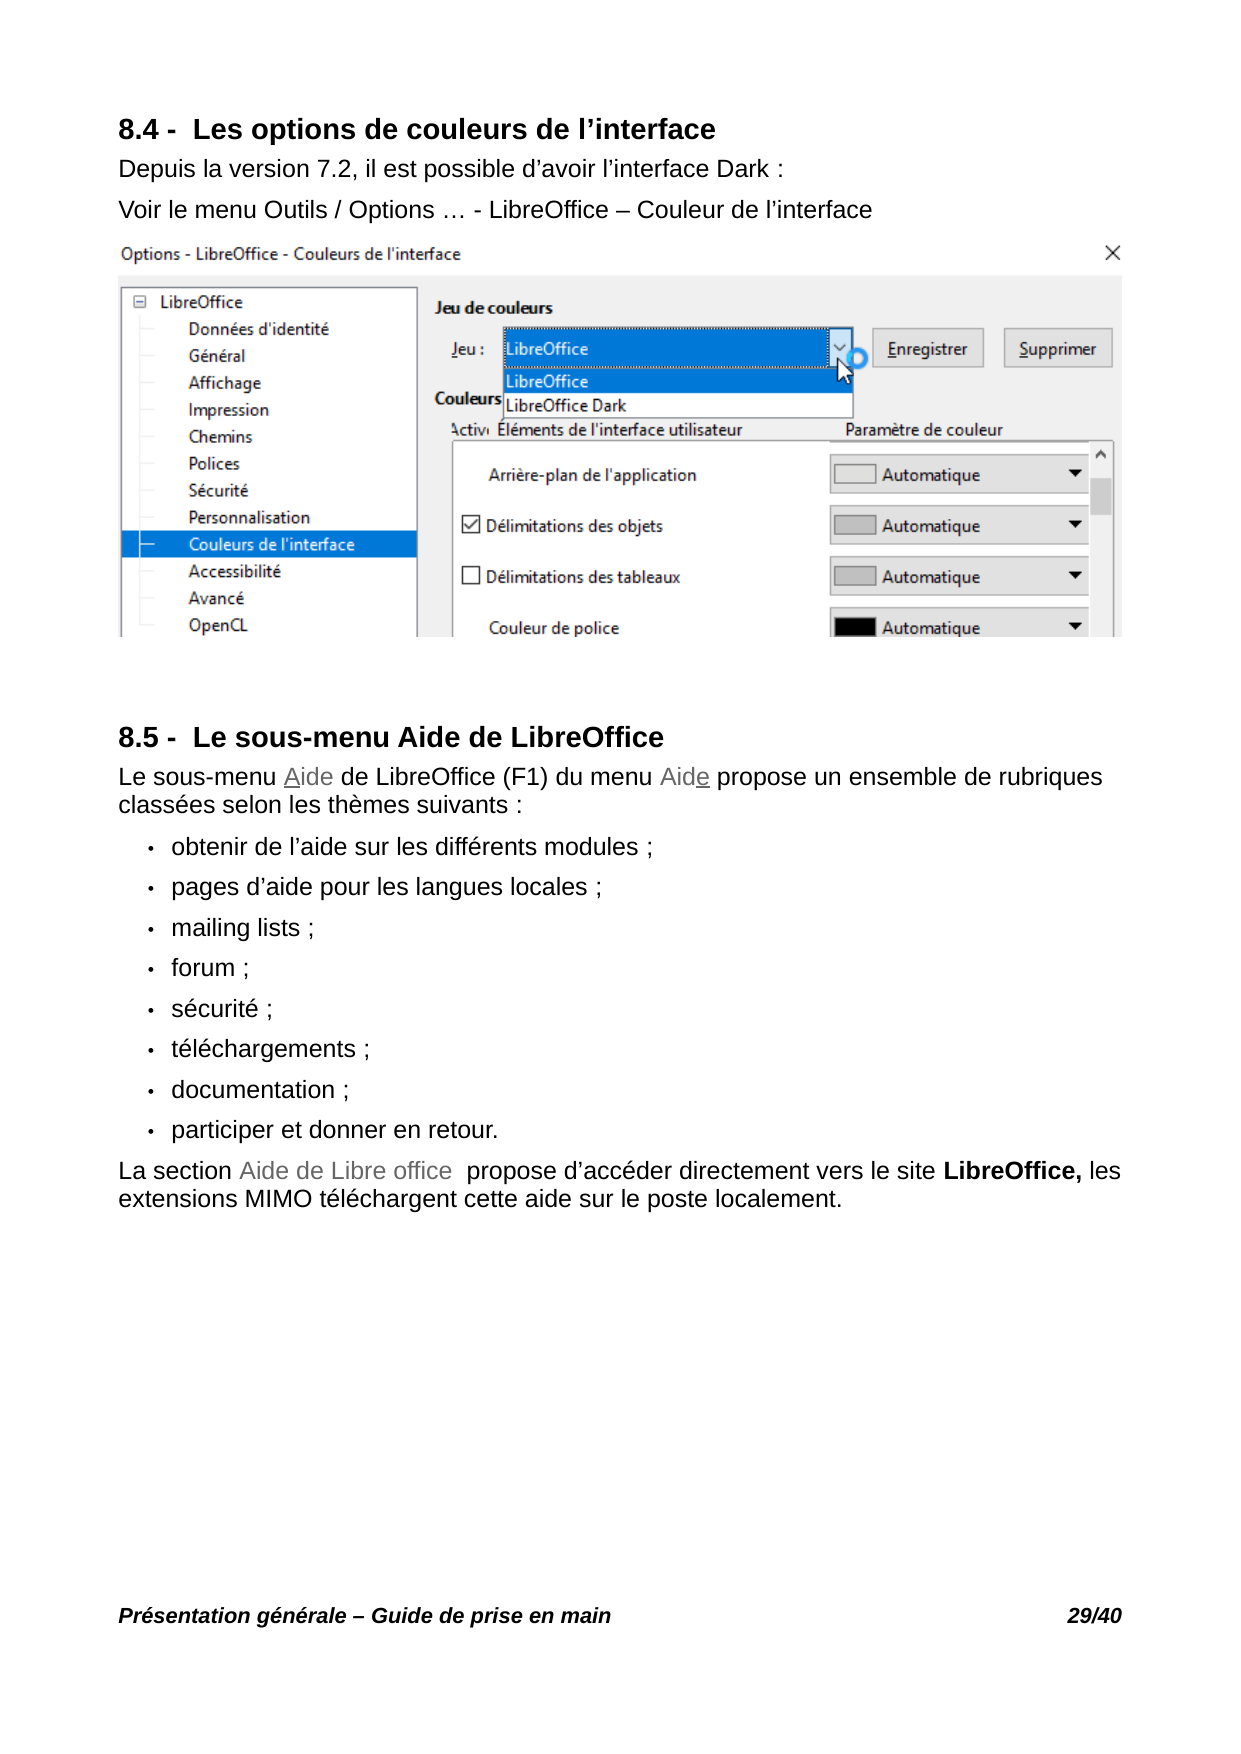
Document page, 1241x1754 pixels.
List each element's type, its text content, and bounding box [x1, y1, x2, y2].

text La section Aide de Libre office propose d’accéder directement vers le site LibreOffice, les extensions MIMO téléchargent cette aide sur le poste localement. [118, 1156, 1122, 1213]
list mailing lists ; [148, 913, 1122, 941]
subtitle Le sous-menu Aide de LibreOffice [118, 720, 1122, 753]
list sécurité ; [148, 994, 1122, 1022]
text Depuis la version 7.2, il est possible d’avoir l’interface Dark : [118, 154, 1122, 183]
picture [118, 236, 1123, 637]
text Voir le menu Outils / Options … - LibreOffice – Couleur de l’interface [118, 195, 1122, 224]
list forum ; [148, 953, 1122, 982]
list pages d’aide pour les langues locales ; [148, 872, 1122, 901]
list obtenir de l’aide sur les différents modules ; [148, 832, 1122, 860]
list téléchargements ; [148, 1034, 1122, 1063]
list participer et donner en retour. [148, 1115, 1122, 1144]
text Le sous-menu Aide de LibreOffice (F1) du menu Aide propose un ensemble de rubriques classées selon les thèmes suivants : [118, 762, 1122, 819]
list documentation ; [148, 1075, 1122, 1103]
